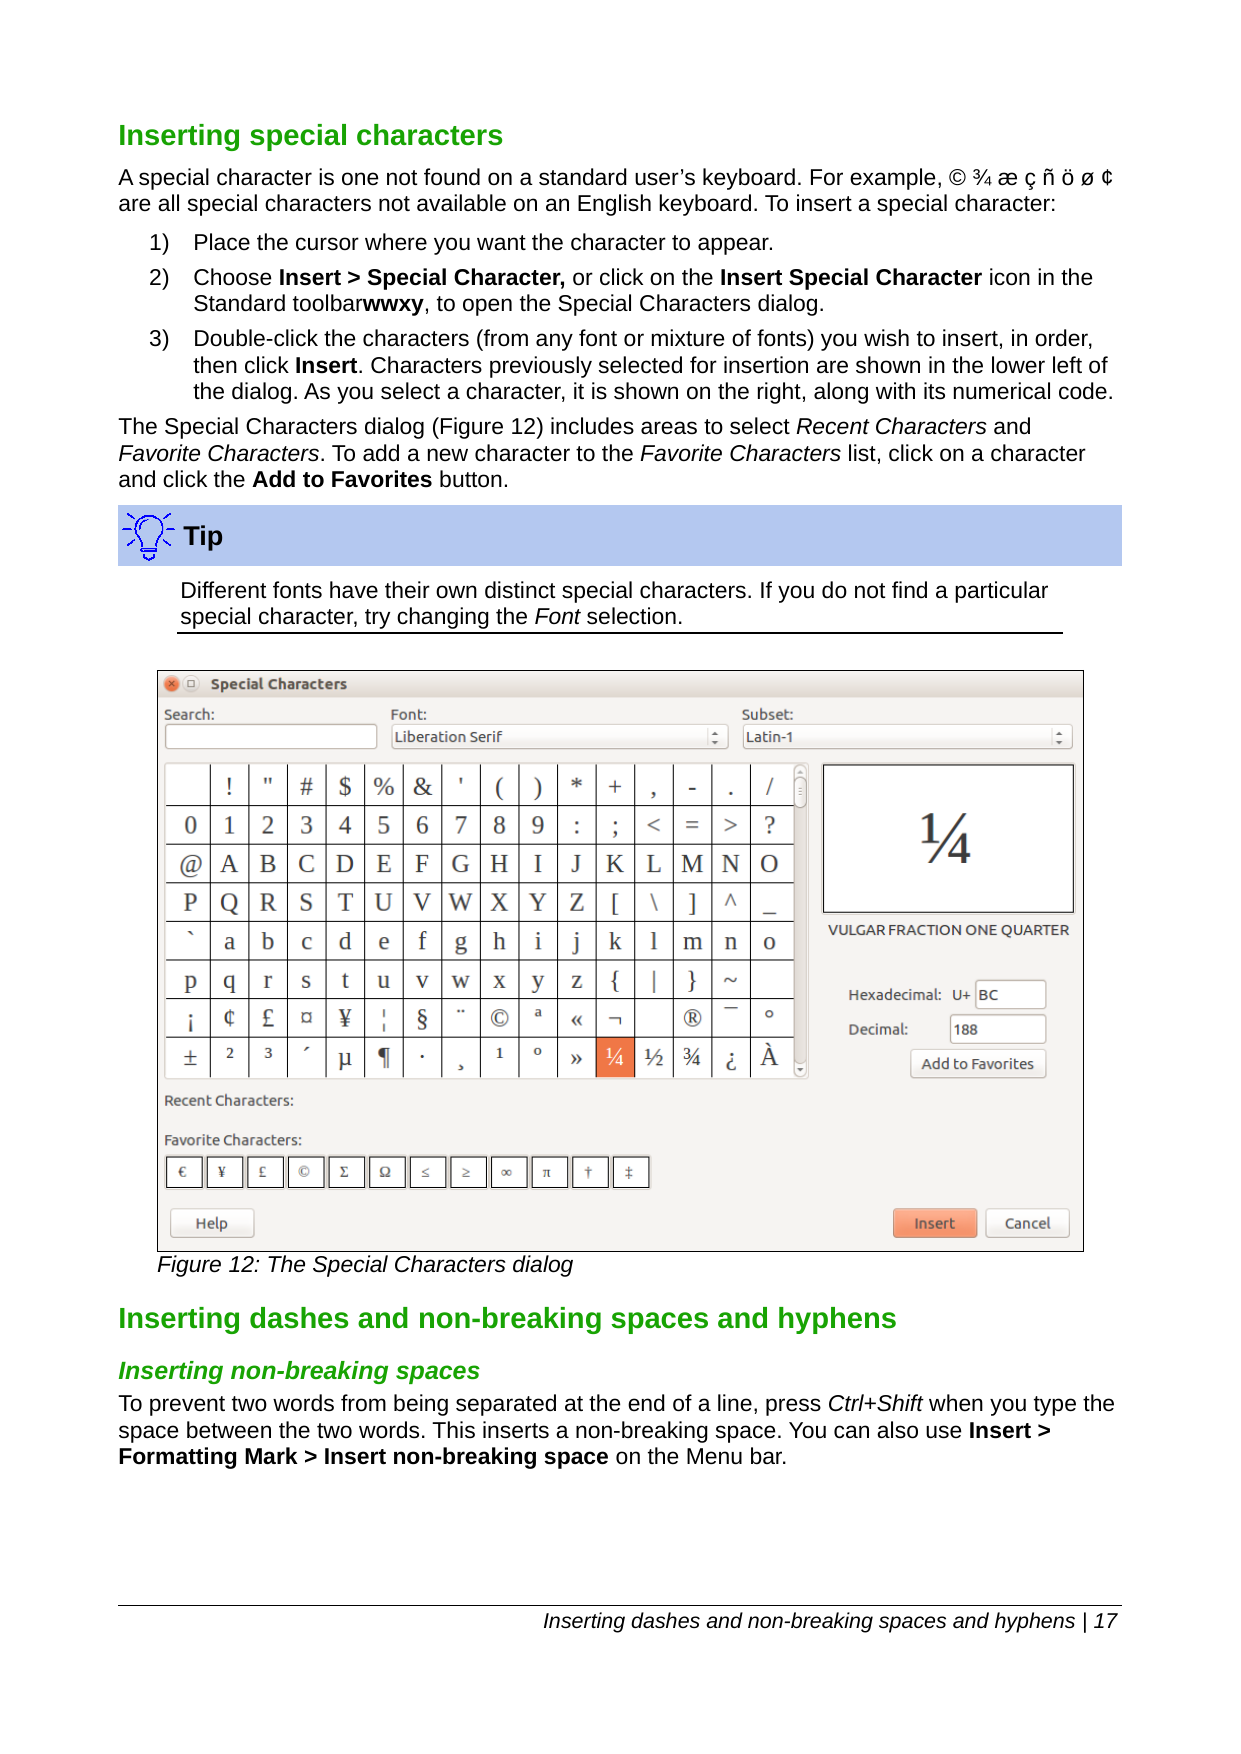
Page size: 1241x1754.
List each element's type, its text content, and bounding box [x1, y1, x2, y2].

picture [119, 505, 179, 565]
subtitle Inserting dashes and non-breaking spaces and hyphens [118, 1301, 1122, 1335]
text A special character is one not found on a standard user’s keyboard. For example, © ¾ æ ç ñ ö ø ¢ are all special characters not available on an English keyboard. To insert a special character: [118, 163, 1122, 216]
list Choose Insert > Special Character, or click on the Insert Special Character icon in the Standard toolbarwwxy, to open the Special Characters dialog. [169, 264, 1122, 317]
text Figure 12: The Special Characters dialog [157, 1252, 1083, 1278]
list Place the cursor where you want the character to appear. [169, 229, 1122, 255]
picture [158, 671, 1083, 1251]
subtitle Tip [118, 505, 1122, 566]
list Double-click the characters (from any font or mixture of fonts) you wish to insert, in order, then click Insert. Characters previously selected for insertion are shown in the lower left of the dialog. As you select a character, it is shown on the right, along with its numerical code. [169, 325, 1122, 404]
text To prevent two words from being separated at the end of a line, press Ctrl+Shift when you type the space between the two words. This inserts a non-breaking space. You can also use Insert > Formatting Mark > Insert non-breaking space on the Menu bar. [118, 1390, 1122, 1469]
subtitle Inserting non-breaking spaces [118, 1356, 1122, 1384]
subtitle Inserting special characters [118, 118, 1122, 152]
text Different fonts have their own distinct special characters. If you do not find a particular special character, try changing the Font selection. [177, 573, 1063, 632]
text The Special Characters dialog (Figure 12) includes areas to select Recent Characters and Favorite Characters. To add a new character to the Favorite Characters list, click on a character and click the Add to Favorites button. [118, 413, 1122, 492]
